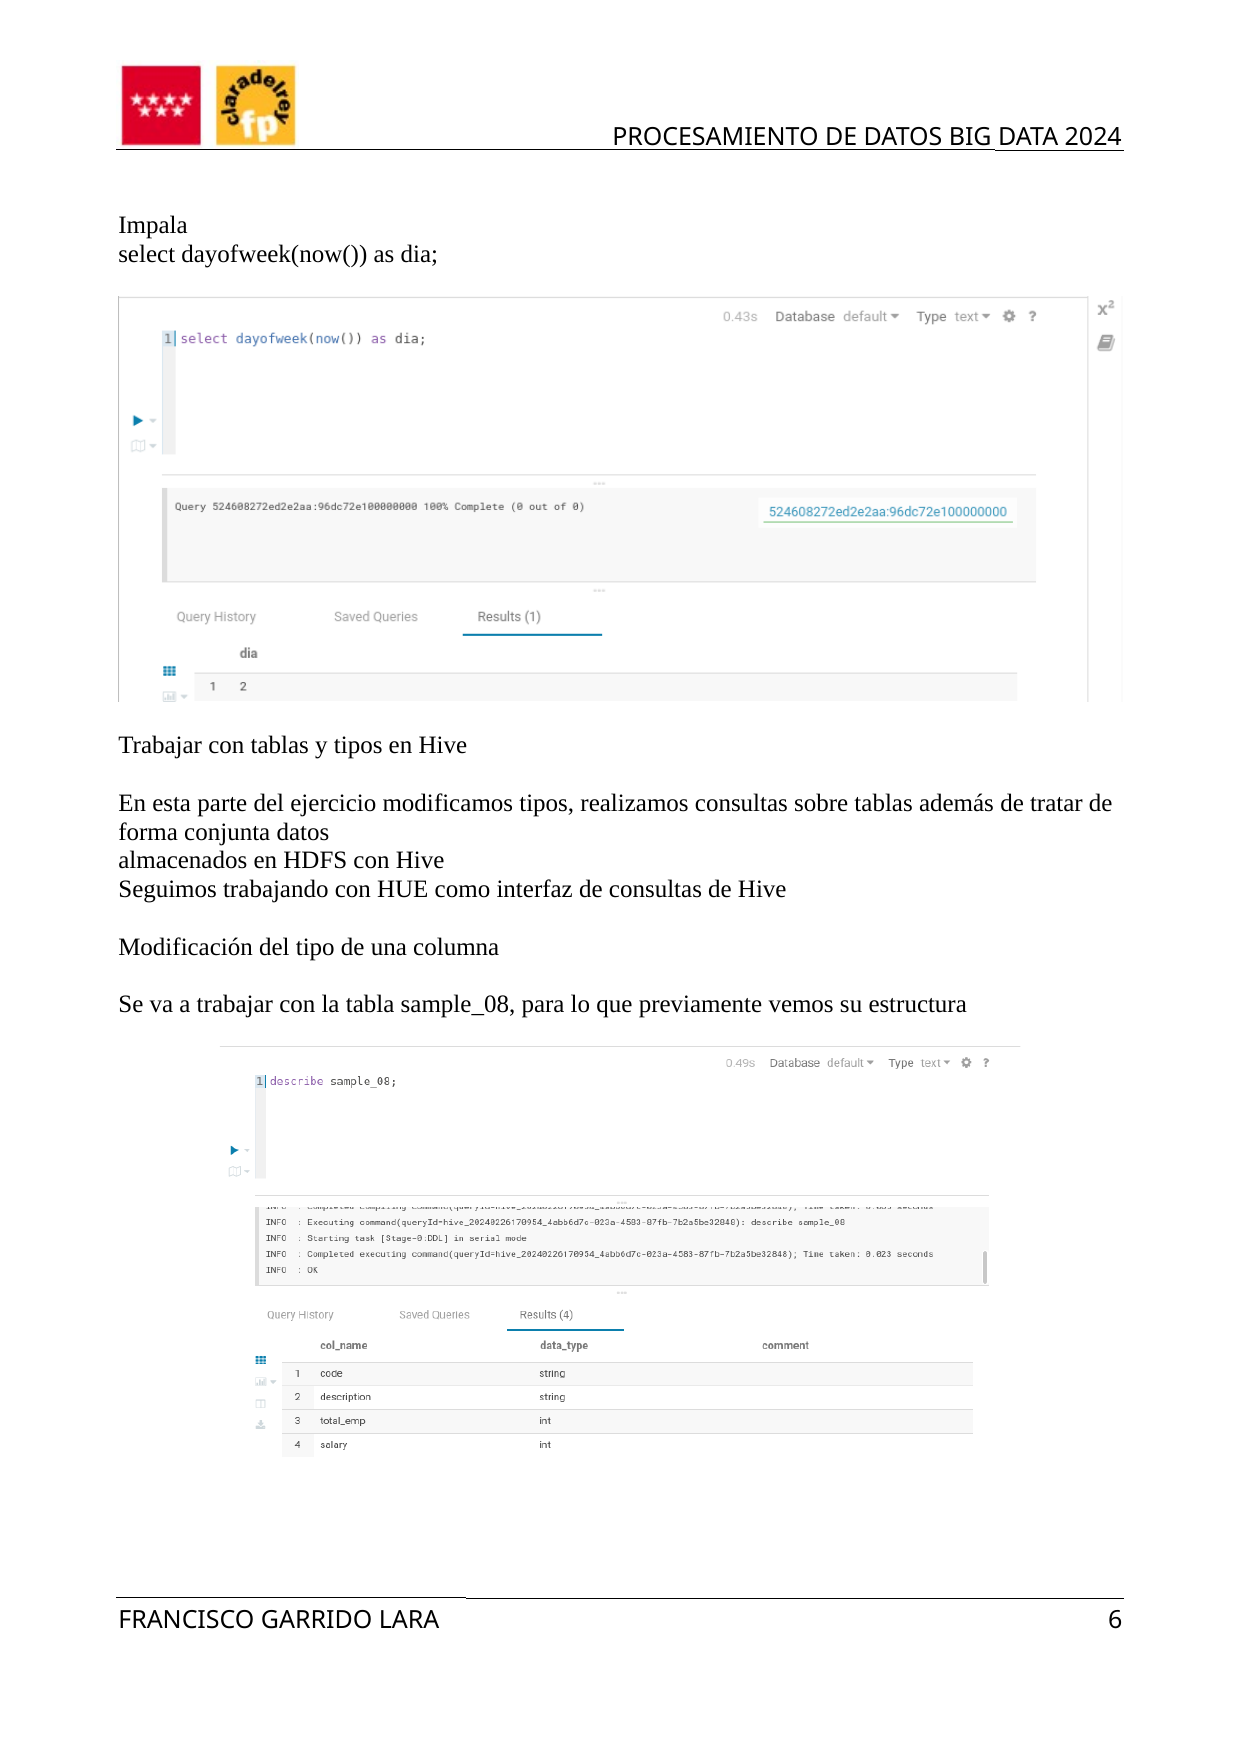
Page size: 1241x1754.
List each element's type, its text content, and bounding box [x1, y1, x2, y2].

picture [219, 1046, 1021, 1459]
text almacenados en HDFS con Hive [118, 846, 1122, 874]
text Modificación del tipo de una columna [118, 932, 1122, 961]
text Trabajar con tablas y tipos en Hive [118, 702, 1122, 759]
text Se va a trabajar con la tabla sample_08, para lo que previamente vemos su estructura [118, 989, 1122, 1018]
picture [118, 296, 1123, 702]
text Impala [118, 210, 1122, 239]
text En esta parte del ejercicio modificamos tipos, realizamos consultas sobre tablas además de tratar de forma conjunta datos [118, 788, 1122, 846]
text select dayofweek(now()) as dia; [118, 239, 1122, 268]
text Seguimos trabajando con HUE como interfaz de consultas de Hive [118, 874, 1122, 903]
picture [116, 60, 299, 149]
